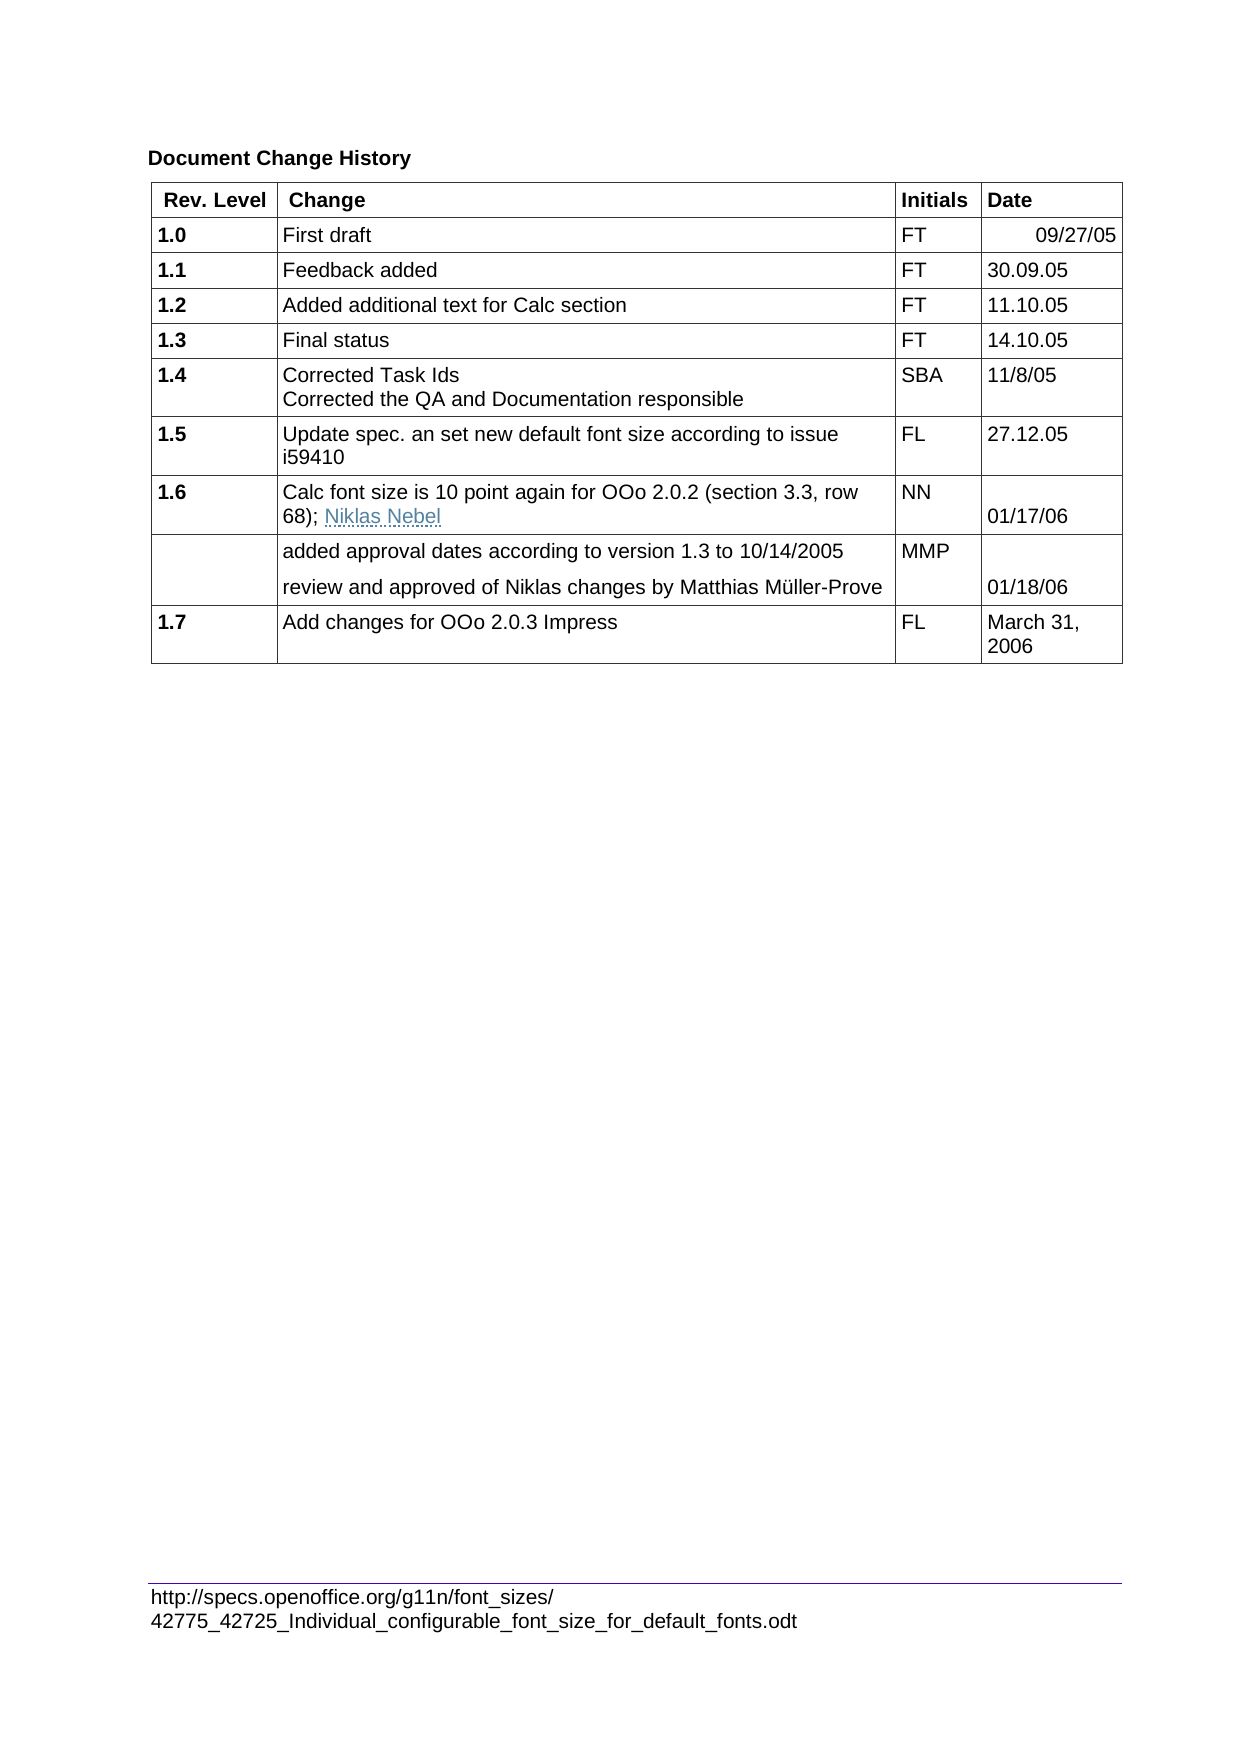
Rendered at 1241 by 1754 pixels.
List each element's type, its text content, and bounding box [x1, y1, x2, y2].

table_cell 1.0 [152, 218, 277, 252]
table_cell Final status [278, 324, 895, 358]
table_cell 1.4 [152, 359, 277, 416]
table_cell [152, 535, 277, 605]
table_cell 1.3 [152, 324, 277, 358]
table_cell 01/18/06 [982, 535, 1122, 605]
table_cell FT [896, 289, 981, 323]
text Document Change History [148, 146, 1122, 170]
table_cell 27.12.05 [982, 417, 1122, 475]
table_header Change [278, 183, 895, 217]
table_cell FL [896, 417, 981, 475]
table_header Date [982, 183, 1122, 217]
table_cell 1.7 [152, 606, 277, 663]
table_cell 30.09.05 [982, 253, 1122, 288]
table_cell 11.10.05 [982, 289, 1122, 323]
table_cell Added additional text for Calc section [278, 289, 895, 323]
table_cell 1.1 [152, 253, 277, 288]
table_cell FT [896, 324, 981, 358]
table_cell SBA [896, 359, 981, 416]
table_cell 1.5 [152, 417, 277, 475]
table_cell 17.01.06 [982, 476, 1122, 534]
table_cell First draft [278, 218, 895, 252]
table_cell 1.2 [152, 289, 277, 323]
table_header Rev. Level [152, 183, 277, 217]
table_cell 14.10.05 [982, 324, 1122, 358]
table_cell added approval dates according to version 1.3 to 10/14/2005 review and approved of Niklas changes by Matthias Müller-Prove [278, 535, 895, 605]
table_cell 08.11.05 [982, 359, 1122, 416]
table_cell Calc font size is 10 point again for OOo 2.0.2 (section 3.3, row 68); Niklas Nebel [278, 476, 895, 534]
table_cell Update spec. an set new default font size according to issue i59410 [278, 417, 895, 475]
table_cell 27.09.05 [982, 218, 1122, 252]
table_cell Feedback added [278, 253, 895, 288]
table_cell NN [896, 476, 981, 534]
table_cell 1.6 [152, 476, 277, 534]
table_header Initials [896, 183, 981, 217]
table_cell FT [896, 253, 981, 288]
table_cell March 31, 2006 [982, 606, 1122, 663]
table_cell Add changes for OOo 2.0.3 Impress [278, 606, 895, 663]
table_cell FT [896, 218, 981, 252]
table_cell FL [896, 606, 981, 663]
table_cell Corrected Task Ids Corrected the QA and Documentation responsible [278, 359, 895, 416]
table_cell MMP [896, 535, 981, 605]
